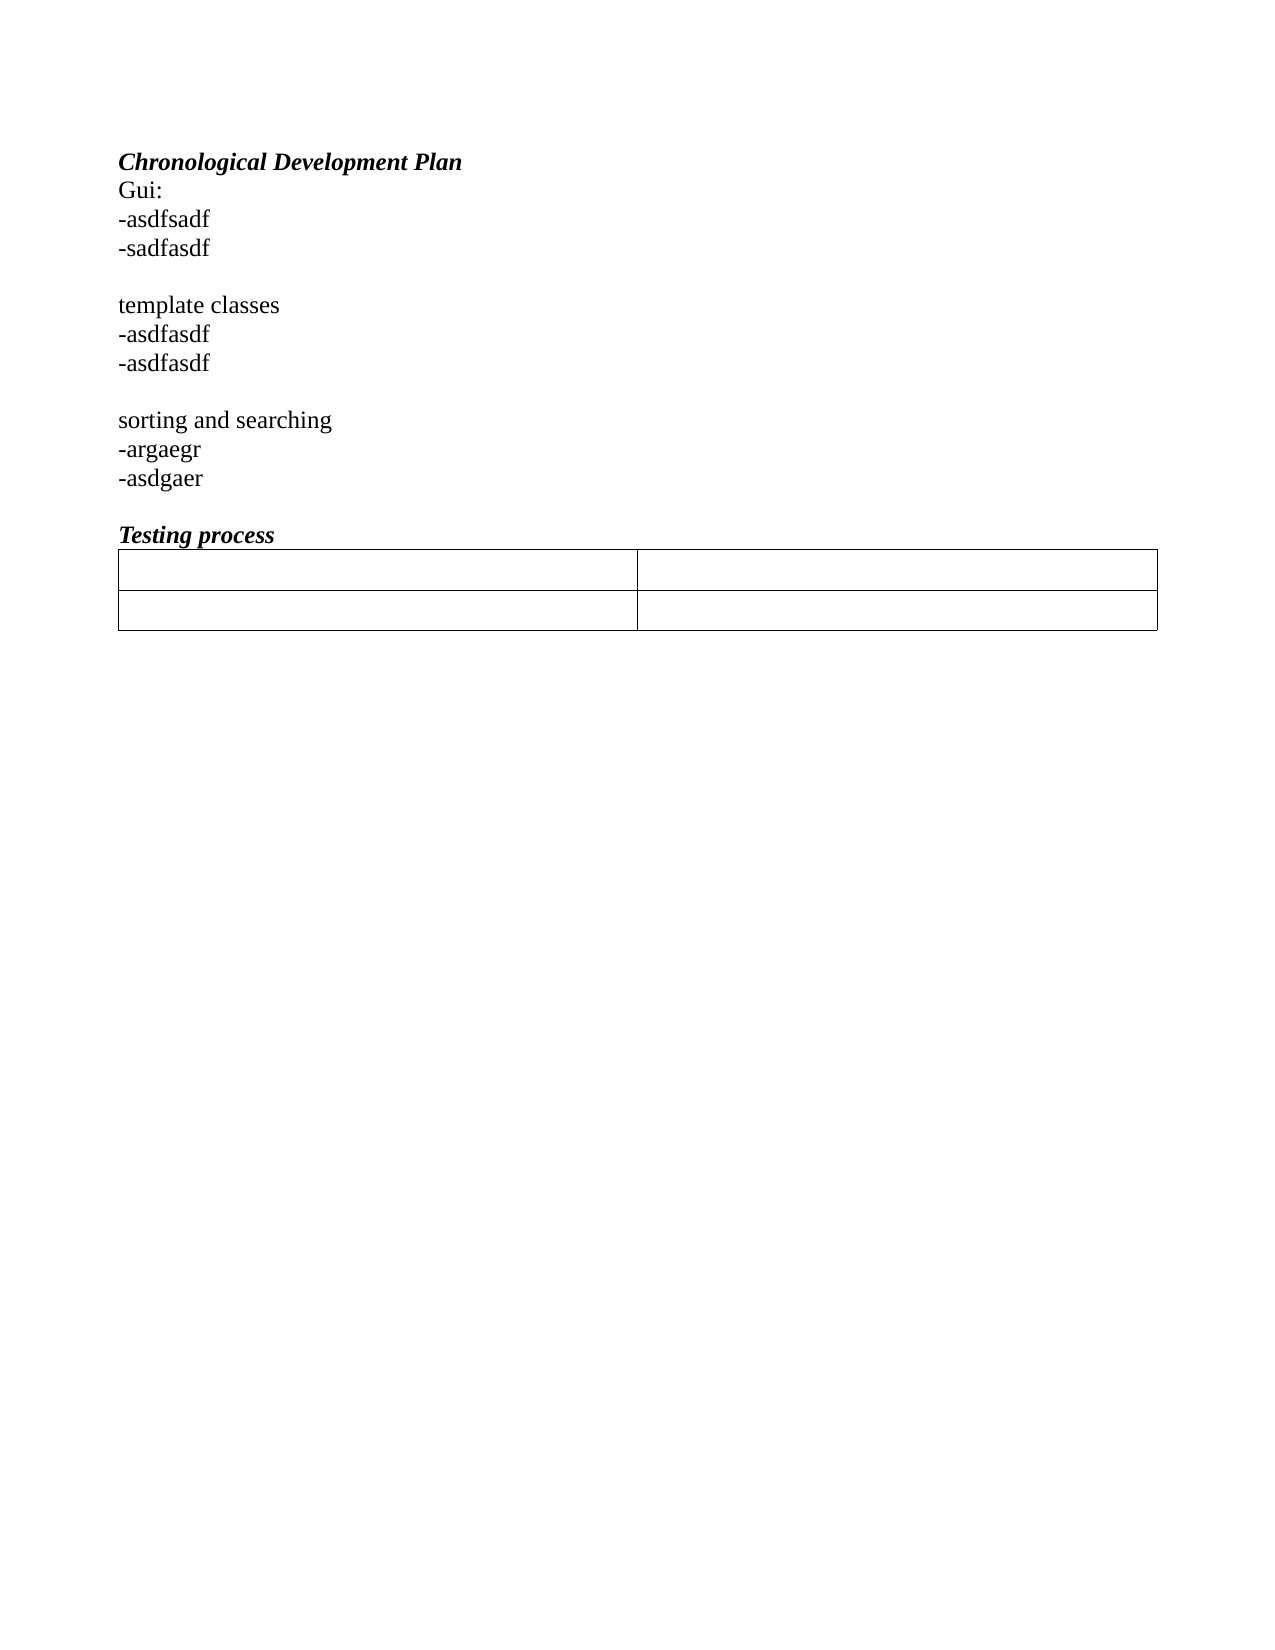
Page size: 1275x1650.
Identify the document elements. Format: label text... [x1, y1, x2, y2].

text -argaegr [118, 434, 1157, 463]
text -asdgaer [118, 463, 1157, 492]
text Testing process [118, 521, 1157, 549]
text -asdfasdf [118, 319, 1157, 348]
text sorting and searching [118, 406, 1157, 434]
text -asdfasdf [118, 348, 1157, 377]
table_cell [638, 591, 1157, 630]
text -asdfsadf [118, 204, 1157, 233]
table_header [638, 550, 1157, 590]
text template classes [118, 291, 1157, 319]
table_cell [119, 591, 637, 630]
table_header [119, 550, 637, 590]
text -sadfasdf [118, 233, 1157, 262]
text Gui: [118, 176, 1157, 204]
text Chronological Development Plan [118, 147, 1157, 176]
